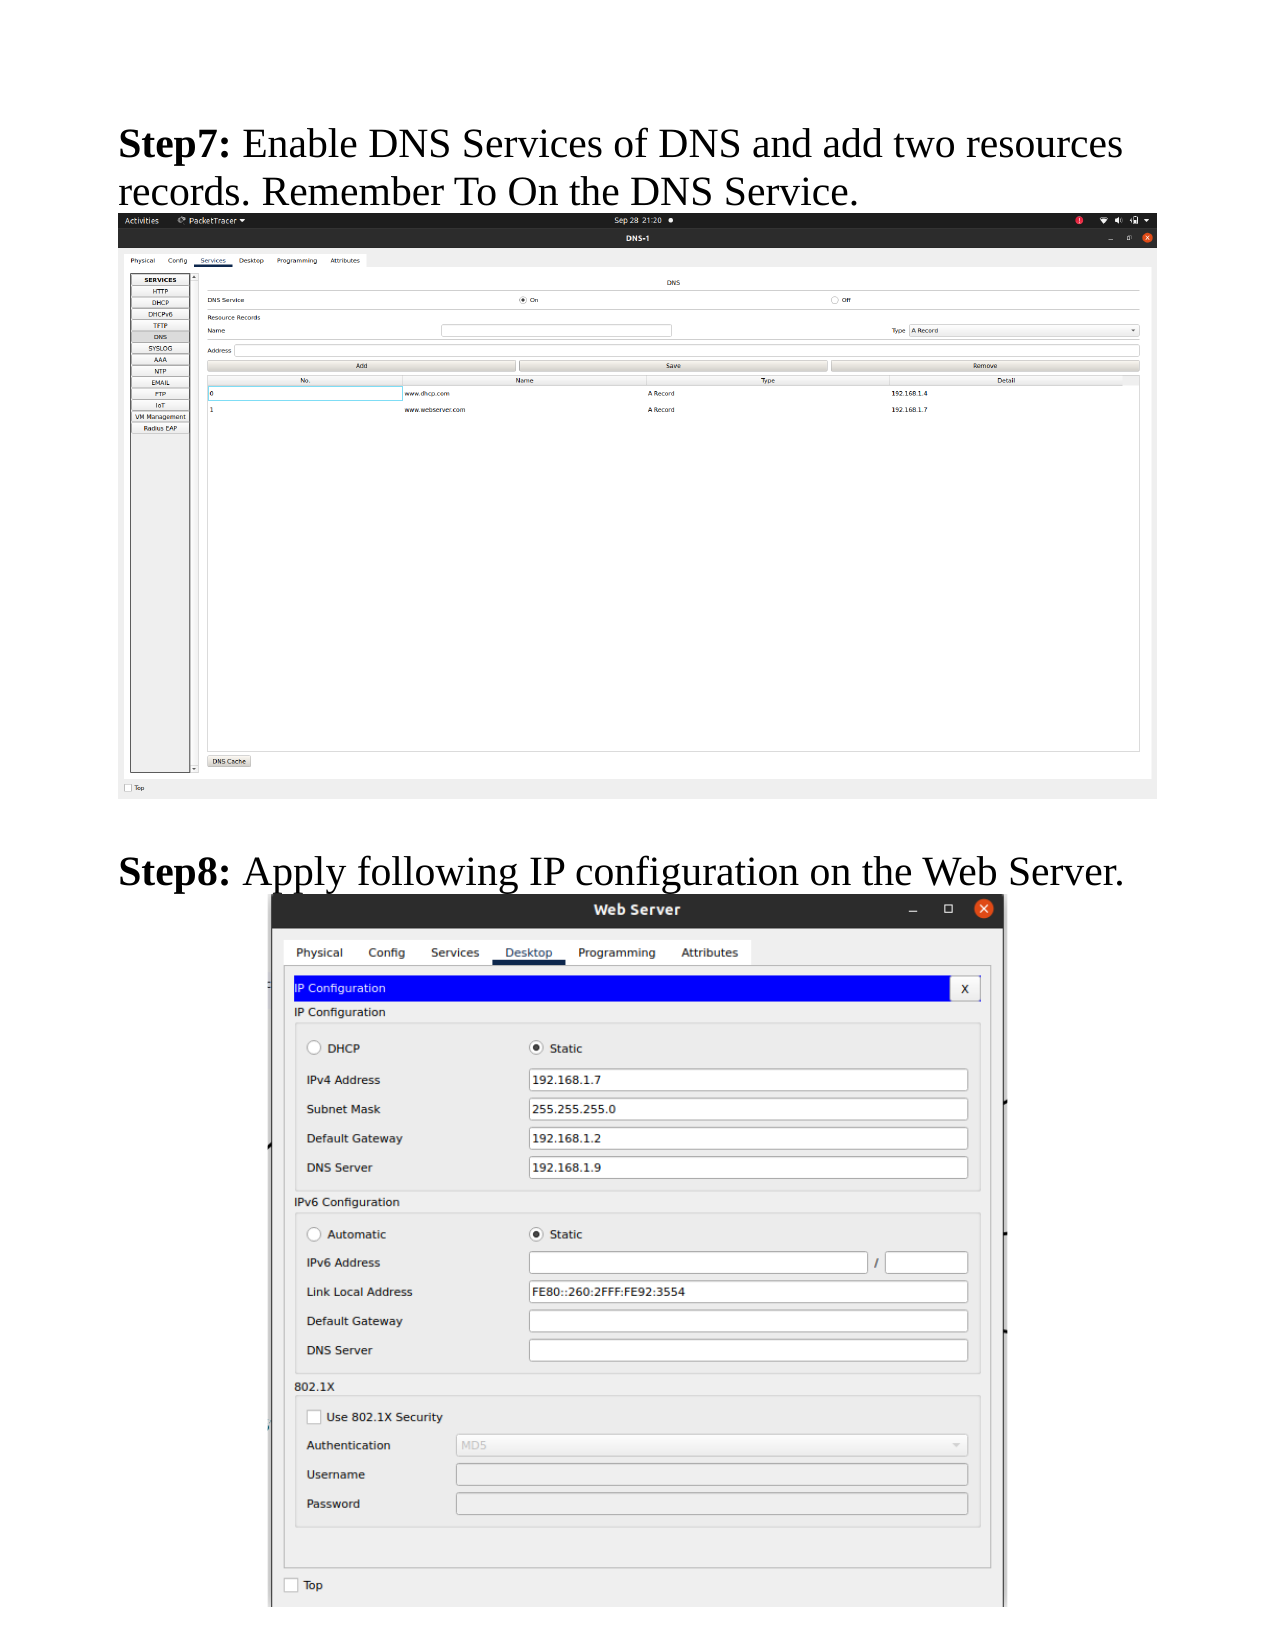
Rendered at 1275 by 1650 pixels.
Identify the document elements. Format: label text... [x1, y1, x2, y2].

text Step8: Apply following IP configuration on the Web Server. [118, 846, 1157, 894]
picture [118, 213, 1157, 799]
text Step7: Enable DNS Services of DNS and add two resources records. Remember To On the DNS Service. [118, 118, 1157, 213]
picture [267, 894, 1008, 1607]
